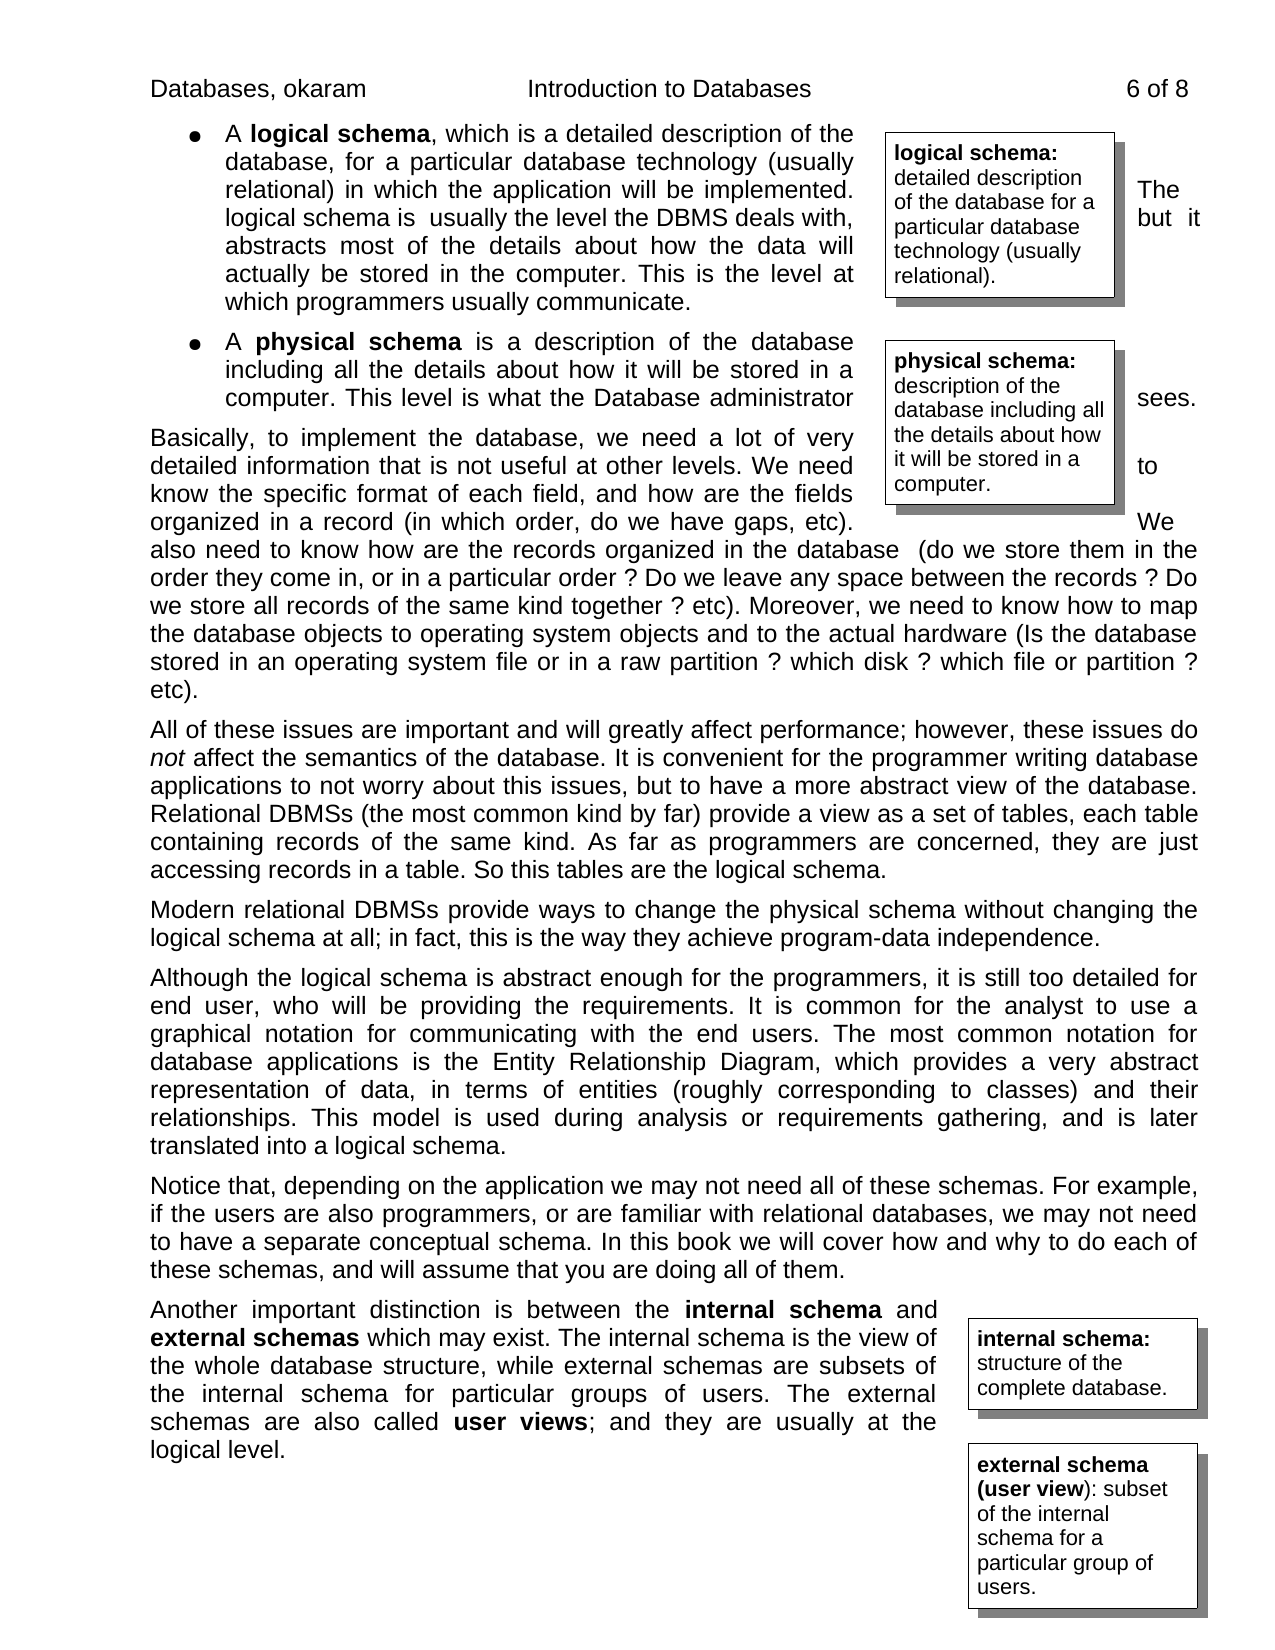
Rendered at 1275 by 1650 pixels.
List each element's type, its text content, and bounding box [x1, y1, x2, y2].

list A physical schema is a description of the database including all the details about how it will be stored in a computer. This level is what the Database administrator sees. [886, 341, 1114, 504]
text Although the logical schema is abstract enough for the programmers, it is still too detailed for end user, who will be providing the requirements. It is common for the analyst to use a graphical notation for communicating with the end users. The most common notation for database applications is the Entity Relationship Diagram, which provides a very abstract representation of data, in terms of entities (roughly corresponding to classes) and their relationships. This model is used during analysis or requirements gathering, and is later translated into a logical schema. [150, 964, 1200, 1159]
list A logical schema, which is a detailed description of the database, for a particular database technology (usually relational) in which the application will be implemented. The logical schema is usually the level the DBMS deals with, but it abstracts most of the details about how the data will actually be stored in the computer. This is the level at which programmers usually communicate. [187, 120, 1200, 315]
text Notice that, depending on the application we may not need all of these schemas. For example, if the users are also programmers, or are familiar with relational databases, we may not need to have a separate conceptual schema. In this book we will cover how and why to do each of these schemas, and will assume that you are doing all of them. [150, 1172, 1200, 1284]
text Another important distinction is between the internal schema and external schemas which may exist. The internal schema is the view of the whole database structure, while external schemas are subsets of the internal schema for particular groups of users. The external schemas are also called user views; and they are usually at the logical level. [969, 1319, 1197, 1409]
text external schema (user view): subset of the internal schema for a particular group of users. [977, 1452, 1188, 1599]
text Basically, to implement the database, we need a lot of very detailed information that is not useful at other levels. We need to know the specific format of each field, and how are the fields organized in a record (in which order, do we have gaps, etc). We also need to know how are the records organized in the database (do we store them in the order they come in, or in a particular order ? Do we leave any space between the records ? Do we store all records of the same kind together ? etc). Moreover, we need to know how to map the database objects to operating system objects and to the actual hardware (Is the database stored in an operating system file or in a raw partition ? which disk ? which file or partition ? etc). [150, 424, 1200, 703]
list physical schema: description of the database including all the details about how it will be stored in a computer. [894, 349, 1106, 496]
text All of these issues are important and will greatly affect performance; however, these issues do not affect the semantics of the database. It is convenient for the programmer writing database applications to not worry about this issues, but to have a more abstract view of the database. Relational DBMSs (the most common kind by far) provide a view as a set of tables, each table containing records of the same kind. As far as programmers are concerned, they are just accessing records in a table. So this tables are the logical schema. [150, 716, 1200, 883]
list logical schema: detailed description of the database for a particular database technology (usually relational). [894, 141, 1106, 288]
text Another important distinction is between the internal schema and external schemas which may exist. The internal schema is the view of the whole database structure, while external schemas are subsets of the internal schema for particular groups of users. The external schemas are also called user views; and they are usually at the logical level. [969, 1444, 1197, 1608]
list A physical schema is a description of the database including all the details about how it will be stored in a computer. This level is what the Database administrator sees. [187, 328, 1200, 412]
text Another important distinction is between the internal schema and external schemas which may exist. The internal schema is the view of the whole database structure, while external schemas are subsets of the internal schema for particular groups of users. The external schemas are also called user views; and they are usually at the logical level. [150, 1296, 1200, 1464]
text Modern relational DBMSs provide ways to change the physical schema without changing the logical schema at all; in fact, this is the way they achieve program-data independence. [150, 896, 1200, 952]
text internal schema: structure of the complete database. [977, 1326, 1188, 1400]
